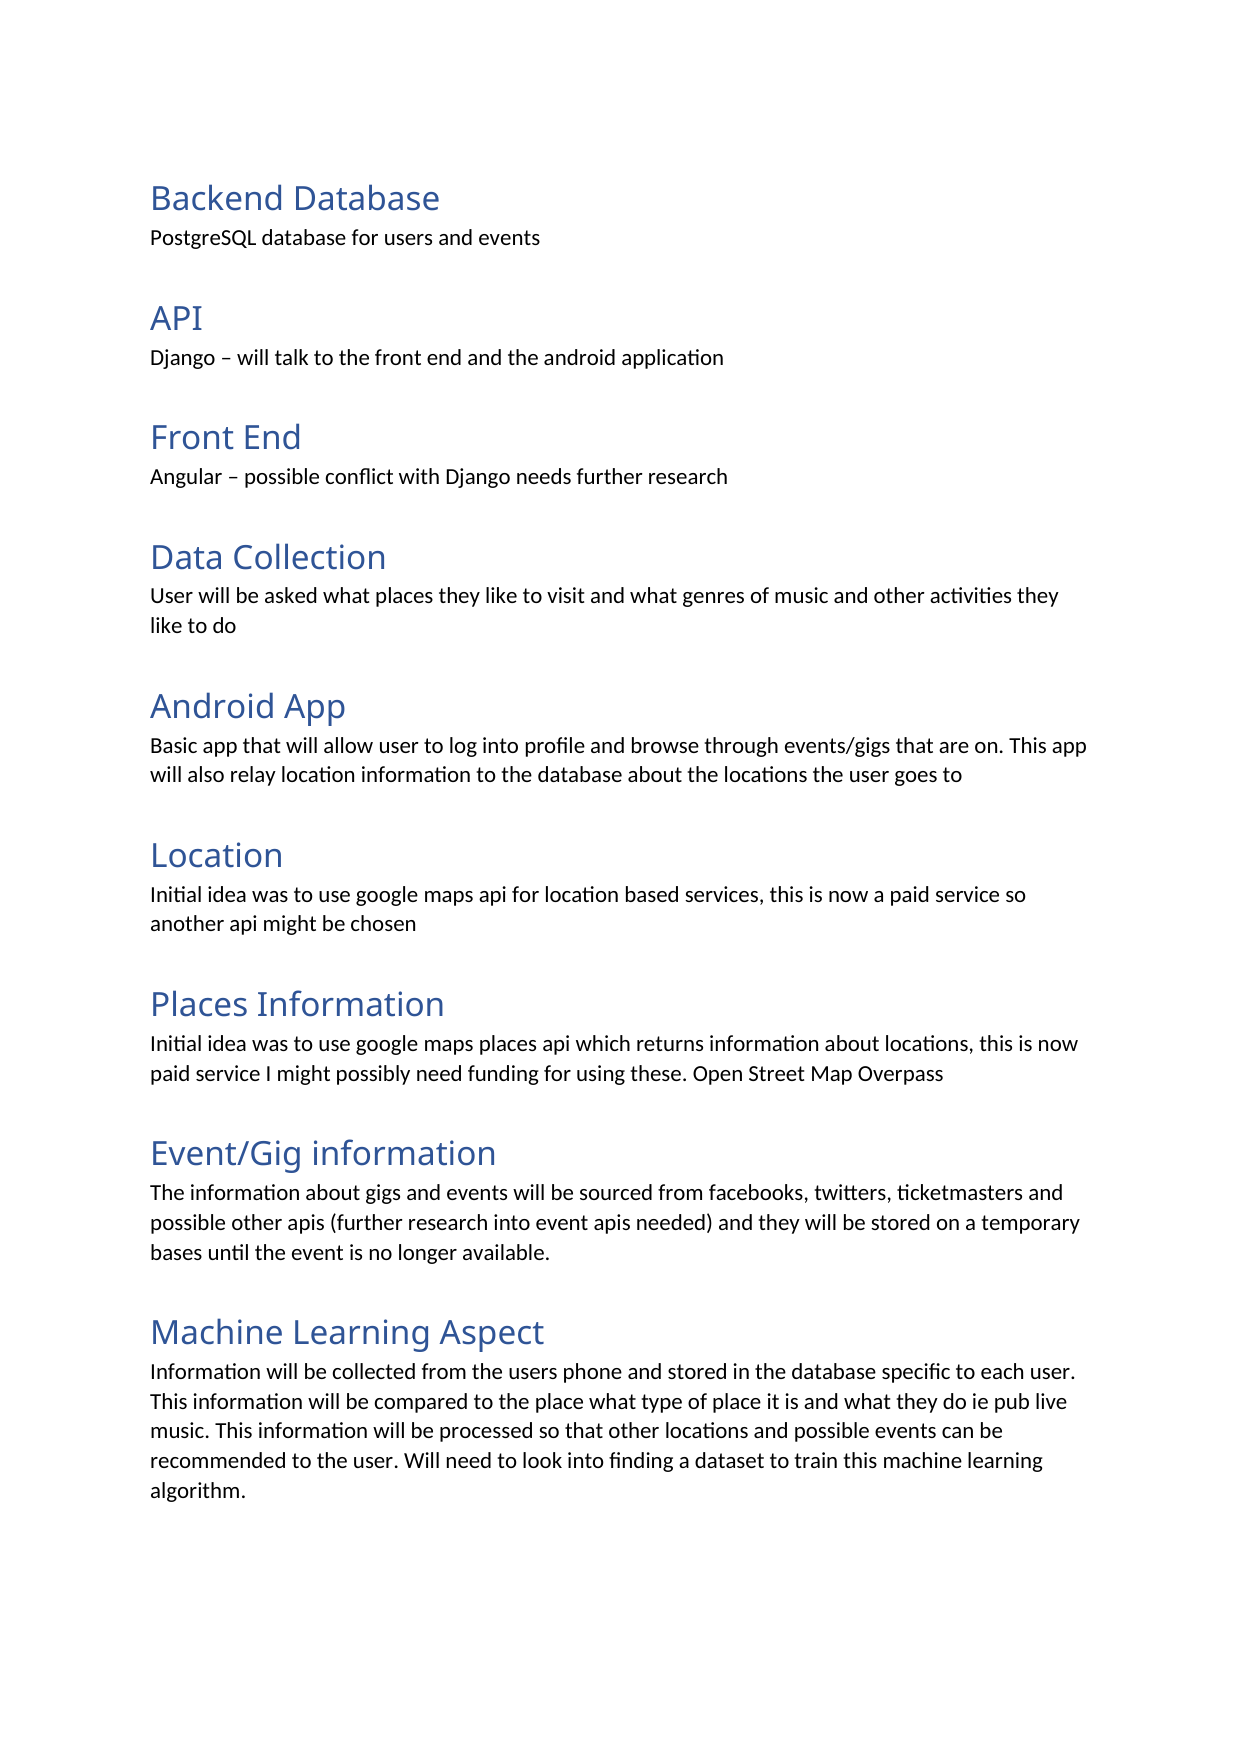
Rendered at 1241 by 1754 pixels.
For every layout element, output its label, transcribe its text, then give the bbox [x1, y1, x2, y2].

subtitle Location [150, 832, 1090, 877]
text Django – will talk to the front end and the android application [150, 343, 1090, 371]
subtitle API [150, 294, 1090, 340]
subtitle Machine Learning Aspect [150, 1309, 1090, 1354]
subtitle Backend Database [150, 175, 1090, 220]
subtitle Event/Gig information [150, 1130, 1090, 1176]
text PostgreSQL database for users and events [150, 223, 1090, 251]
subtitle Android App [150, 683, 1090, 728]
text Angular – possible conflict with Django needs further research [150, 462, 1090, 490]
subtitle Places Information [150, 981, 1090, 1026]
subtitle Front End [150, 414, 1090, 459]
text The information about gigs and events will be sourced from facebooks, twitters, ticketmasters and possible other apis (further research into event apis needed) and they will be stored on a temporary bases until the event is no longer available. [150, 1178, 1090, 1266]
text Information will be collected from the users phone and stored in the database specific to each user. This information will be compared to the place what type of place it is and what they do ie pub live music. This information will be processed so that other locations and possible events can be recommended to the user. Will need to look into finding a dataset to train this machine learning algorithm. [150, 1357, 1090, 1504]
text Initial idea was to use google maps places api which returns information about locations, this is now paid service I might possibly need funding for using these. Open Street Map Overpass [150, 1029, 1090, 1087]
text Initial idea was to use google maps api for location based services, this is now a paid service so another api might be chosen [150, 880, 1090, 938]
text User will be asked what places they like to visit and what genres of music and other activities they like to do [150, 582, 1090, 639]
text Basic app that will allow user to log into profile and browse through events/gigs that are on. This app will also relay location information to the database about the locations the user goes to [150, 731, 1090, 788]
subtitle Data Collection [150, 533, 1090, 579]
